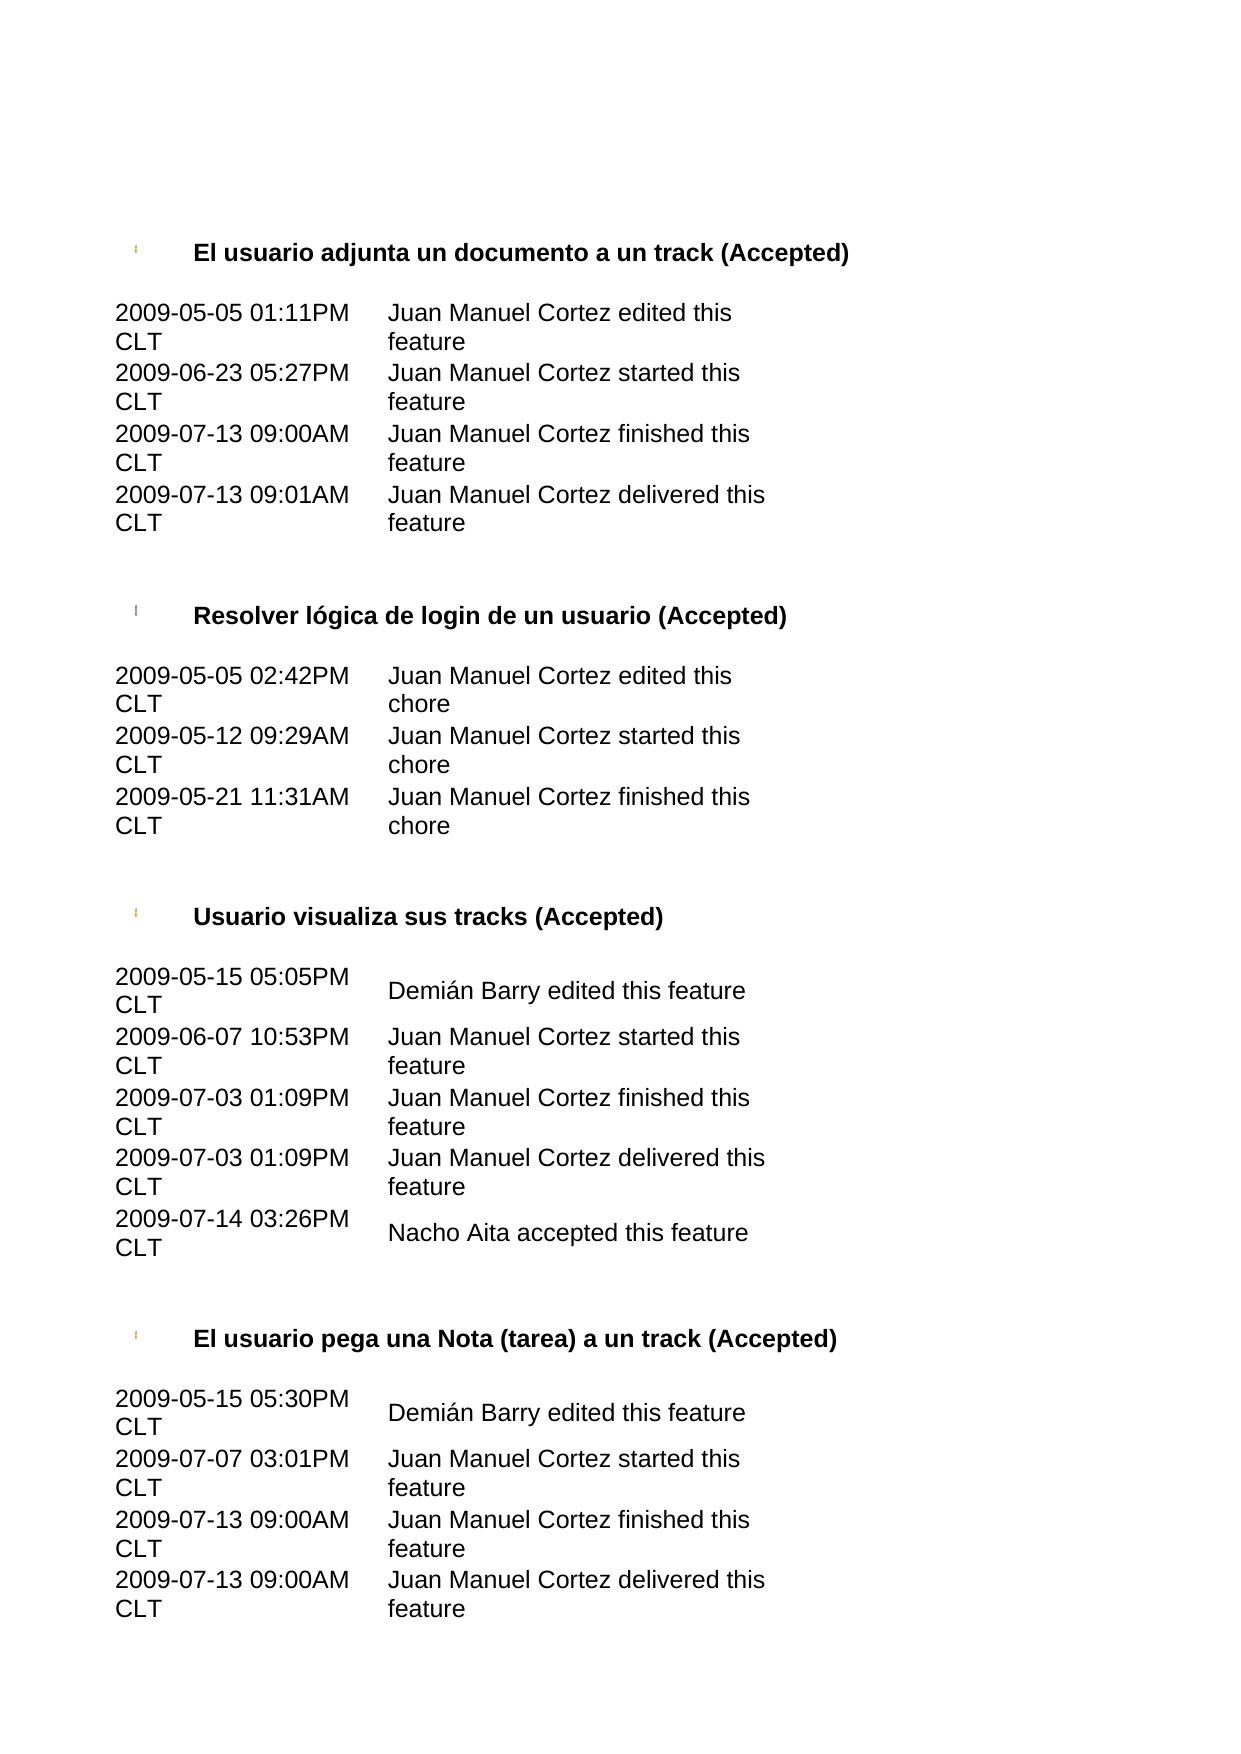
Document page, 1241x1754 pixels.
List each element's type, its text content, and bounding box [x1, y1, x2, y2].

picture [134, 605, 138, 616]
text El usuario adjunta un documento a un track (Accepted) [154, 235, 1122, 267]
text Resolver lógica de login de un usuario (Accepted) [154, 597, 1122, 630]
table_header Demián Barry edited this feature [386, 960, 815, 1021]
text Usuario visualiza sus tracks (Accepted) [154, 899, 1122, 931]
table_header Demián Barry edited this feature [386, 1382, 815, 1443]
table_cell Nacho Aita accepted this feature [386, 1203, 815, 1263]
text El usuario pega una Nota (tarea) a un track (Accepted) [154, 1321, 1122, 1353]
